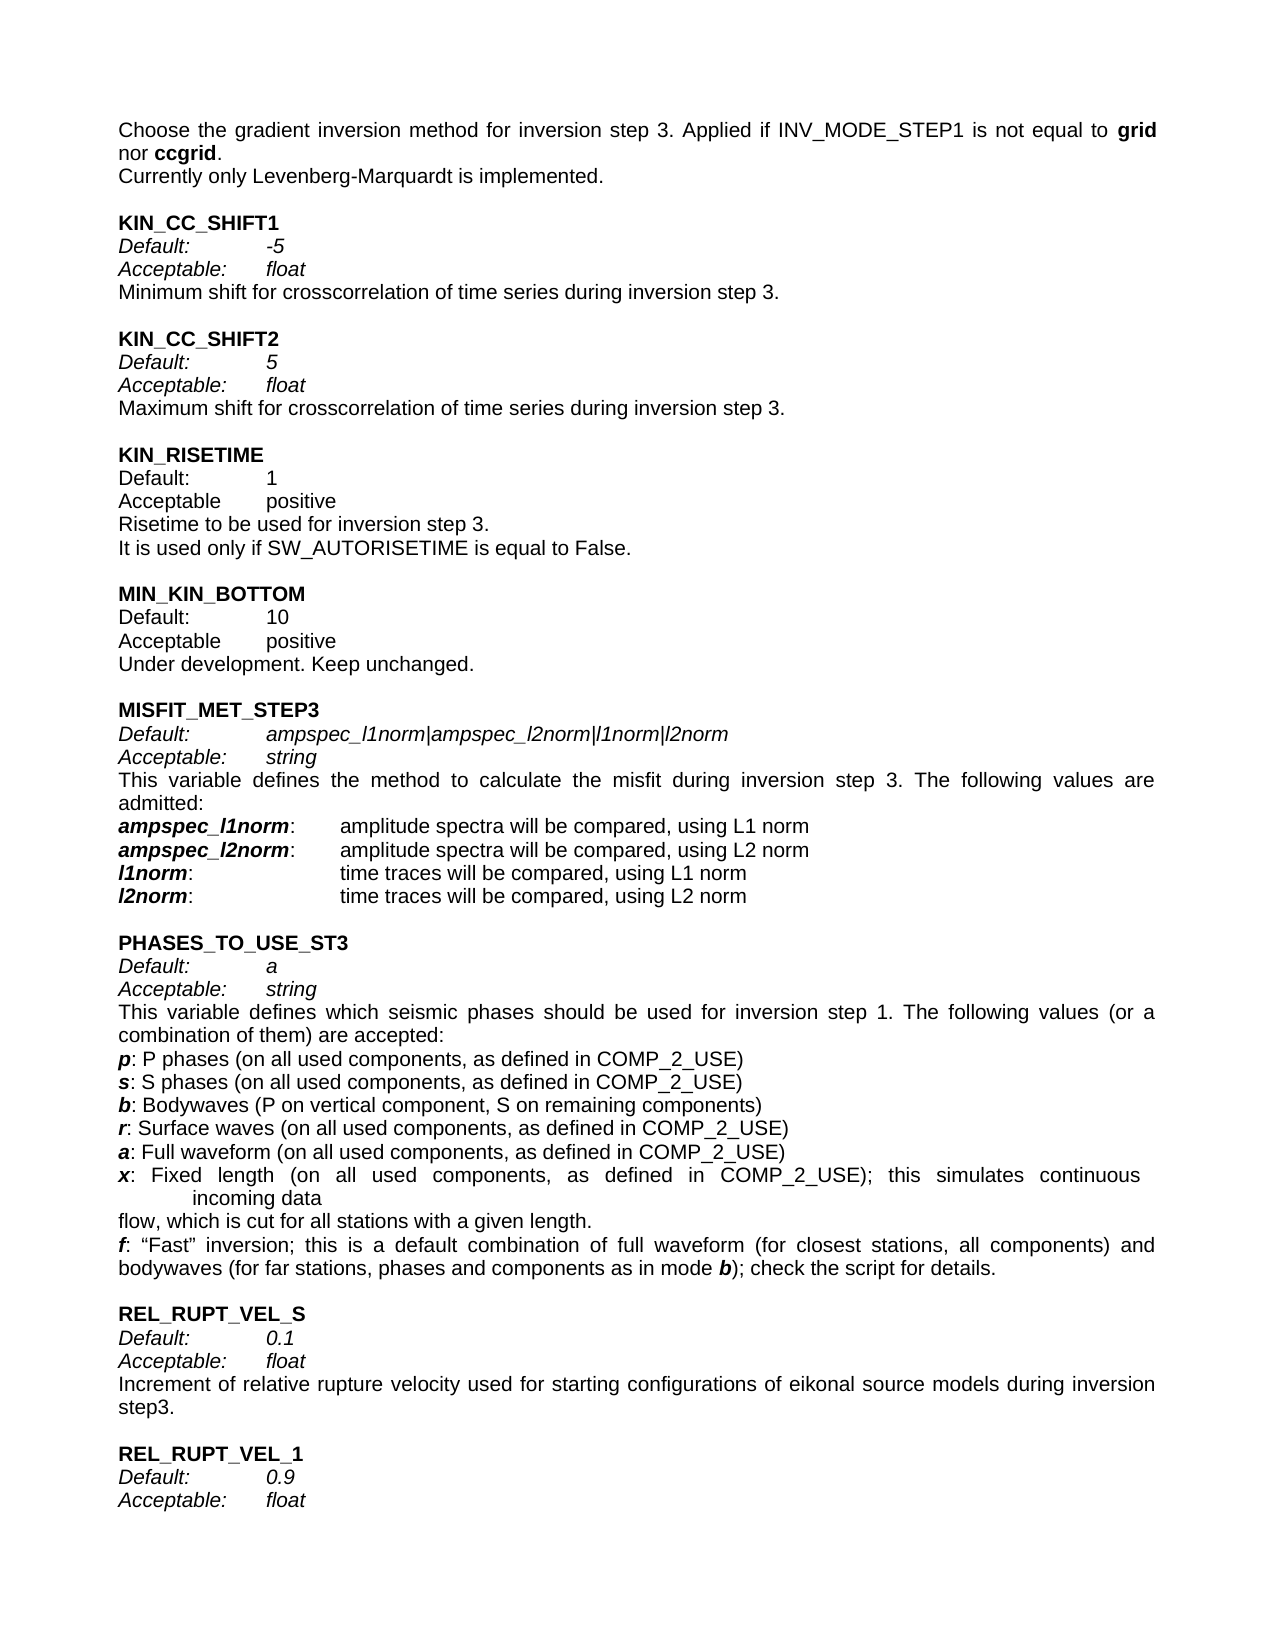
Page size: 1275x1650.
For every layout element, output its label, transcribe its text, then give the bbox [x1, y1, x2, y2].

text Acceptable positive [118, 490, 1157, 513]
text Default: 5 [118, 350, 1157, 374]
text r: Surface waves (on all used components, as defined in COMP_2_USE) [118, 1117, 1157, 1140]
text Default: a [118, 954, 1157, 978]
text p: P phases (on all used components, as defined in COMP_2_USE) [118, 1047, 1157, 1071]
text REL_RUPT_VEL_1 [118, 1442, 1157, 1465]
text Risetime to be used for inversion step 3. [118, 513, 1157, 536]
text Default: 0.1 [118, 1326, 1157, 1349]
text Default: 0.9 [118, 1465, 1157, 1489]
text x: Fixed length (on all used components, as defined in COMP_2_USE); this simulates continuous incoming data [118, 1163, 1157, 1210]
text flow, which is cut for all stations with a given length. [118, 1210, 1157, 1233]
text It is used only if SW_AUTORISETIME is equal to False. [118, 536, 1157, 559]
text l1norm: time traces will be compared, using L1 norm [118, 861, 1157, 885]
text KIN_RISETIME [118, 443, 1157, 467]
text Acceptable: string [118, 745, 1157, 768]
text s: S phases (on all used components, as defined in COMP_2_USE) [118, 1071, 1157, 1094]
text b: Bodywaves (P on vertical component, S on remaining components) [118, 1094, 1157, 1117]
text KIN_CC_SHIFT2 [118, 327, 1157, 350]
text REL_RUPT_VEL_S [118, 1303, 1157, 1326]
text l2norm: time traces will be compared, using L2 norm [118, 885, 1157, 908]
text Maximum shift for crosscorrelation of time series during inversion step 3. [118, 397, 1157, 420]
text ampspec_l2norm: amplitude spectra will be compared, using L2 norm [118, 838, 1157, 861]
text This variable defines which seismic phases should be used for inversion step 1. The following values (or a combination of them) are accepted: [118, 1001, 1157, 1047]
text Default: 1 [118, 467, 1157, 490]
text Acceptable: float [118, 1349, 1157, 1372]
text Default: ampspec_l1norm|ampspec_l2norm|l1norm|l2norm [118, 722, 1157, 745]
text Acceptable: float [118, 374, 1157, 397]
text Currently only Levenberg-Marquardt is implemented. [118, 164, 1157, 188]
text Acceptable: float [118, 1489, 1157, 1512]
text ampspec_l1norm: amplitude spectra will be compared, using L1 norm [118, 815, 1157, 838]
text This variable defines the method to calculate the misfit during inversion step 3. The following values are admitted: [118, 768, 1157, 815]
text MIN_KIN_BOTTOM [118, 583, 1157, 606]
text f: “Fast” inversion; this is a default combination of full waveform (for closest stations, all components) and bodywaves (for far stations, phases and components as in mode b); check the script for details. [118, 1233, 1157, 1279]
text Acceptable: float [118, 257, 1157, 281]
text KIN_CC_SHIFT1 [118, 211, 1157, 234]
text Under development. Keep unchanged. [118, 652, 1157, 676]
text MISFIT_MET_STEP3 [118, 699, 1157, 722]
text Acceptable positive [118, 629, 1157, 652]
text a: Full waveform (on all used components, as defined in COMP_2_USE) [118, 1140, 1157, 1163]
text Default: -5 [118, 234, 1157, 257]
text Minimum shift for crosscorrelation of time series during inversion step 3. [118, 281, 1157, 304]
text Choose the gradient inversion method for inversion step 3. Applied if INV_MODE_STEP1 is not equal to grid nor ccgrid. [118, 118, 1157, 164]
text PHASES_TO_USE_ST3 [118, 931, 1157, 954]
text Acceptable: string [118, 978, 1157, 1001]
text Increment of relative rupture velocity used for starting configurations of eikonal source models during inversion step3. [118, 1372, 1157, 1419]
text Default: 10 [118, 606, 1157, 629]
